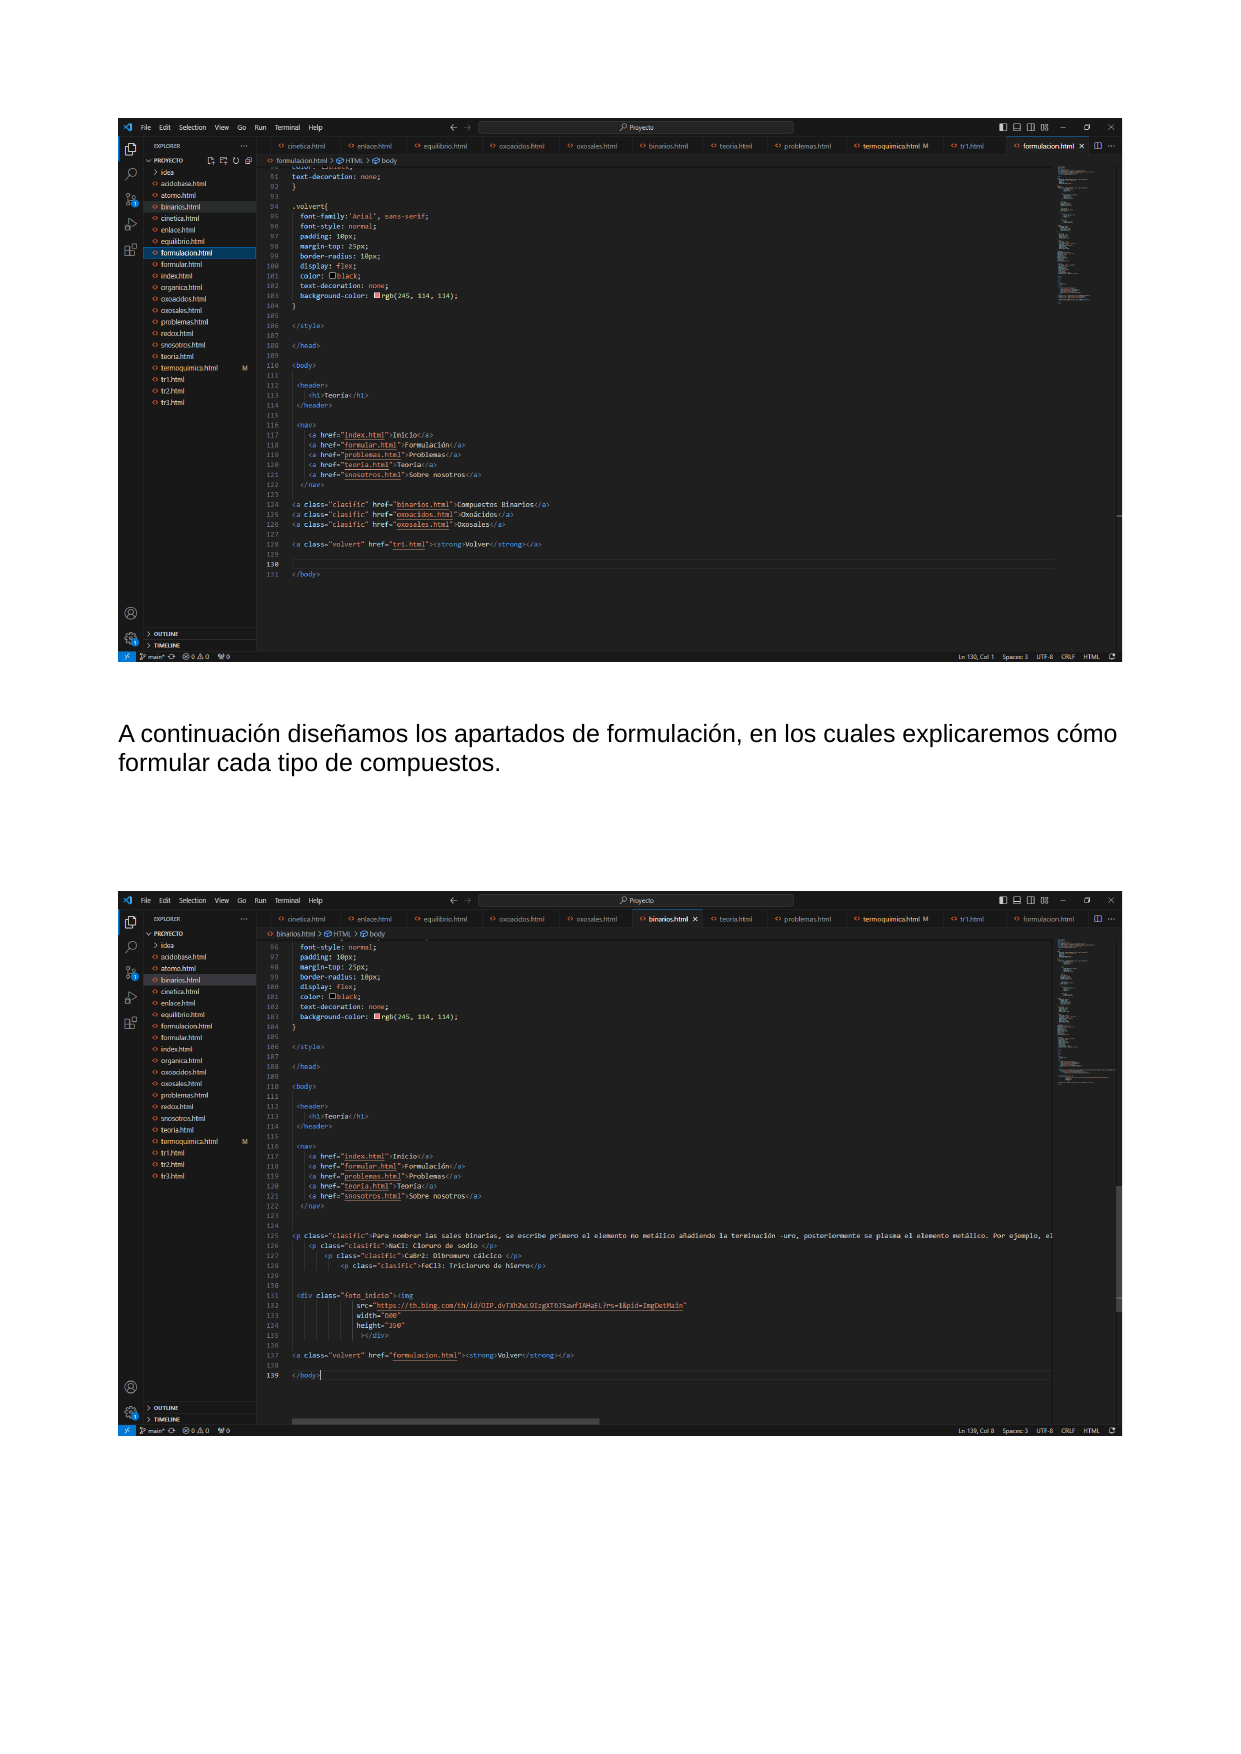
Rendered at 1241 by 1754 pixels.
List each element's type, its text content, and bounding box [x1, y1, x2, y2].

picture [118, 891, 1123, 1436]
text A continuación diseñamos los apartados de formulación, en los cuales explicaremos cómo formular cada tipo de compuestos. [118, 719, 1122, 777]
picture [118, 118, 1123, 662]
